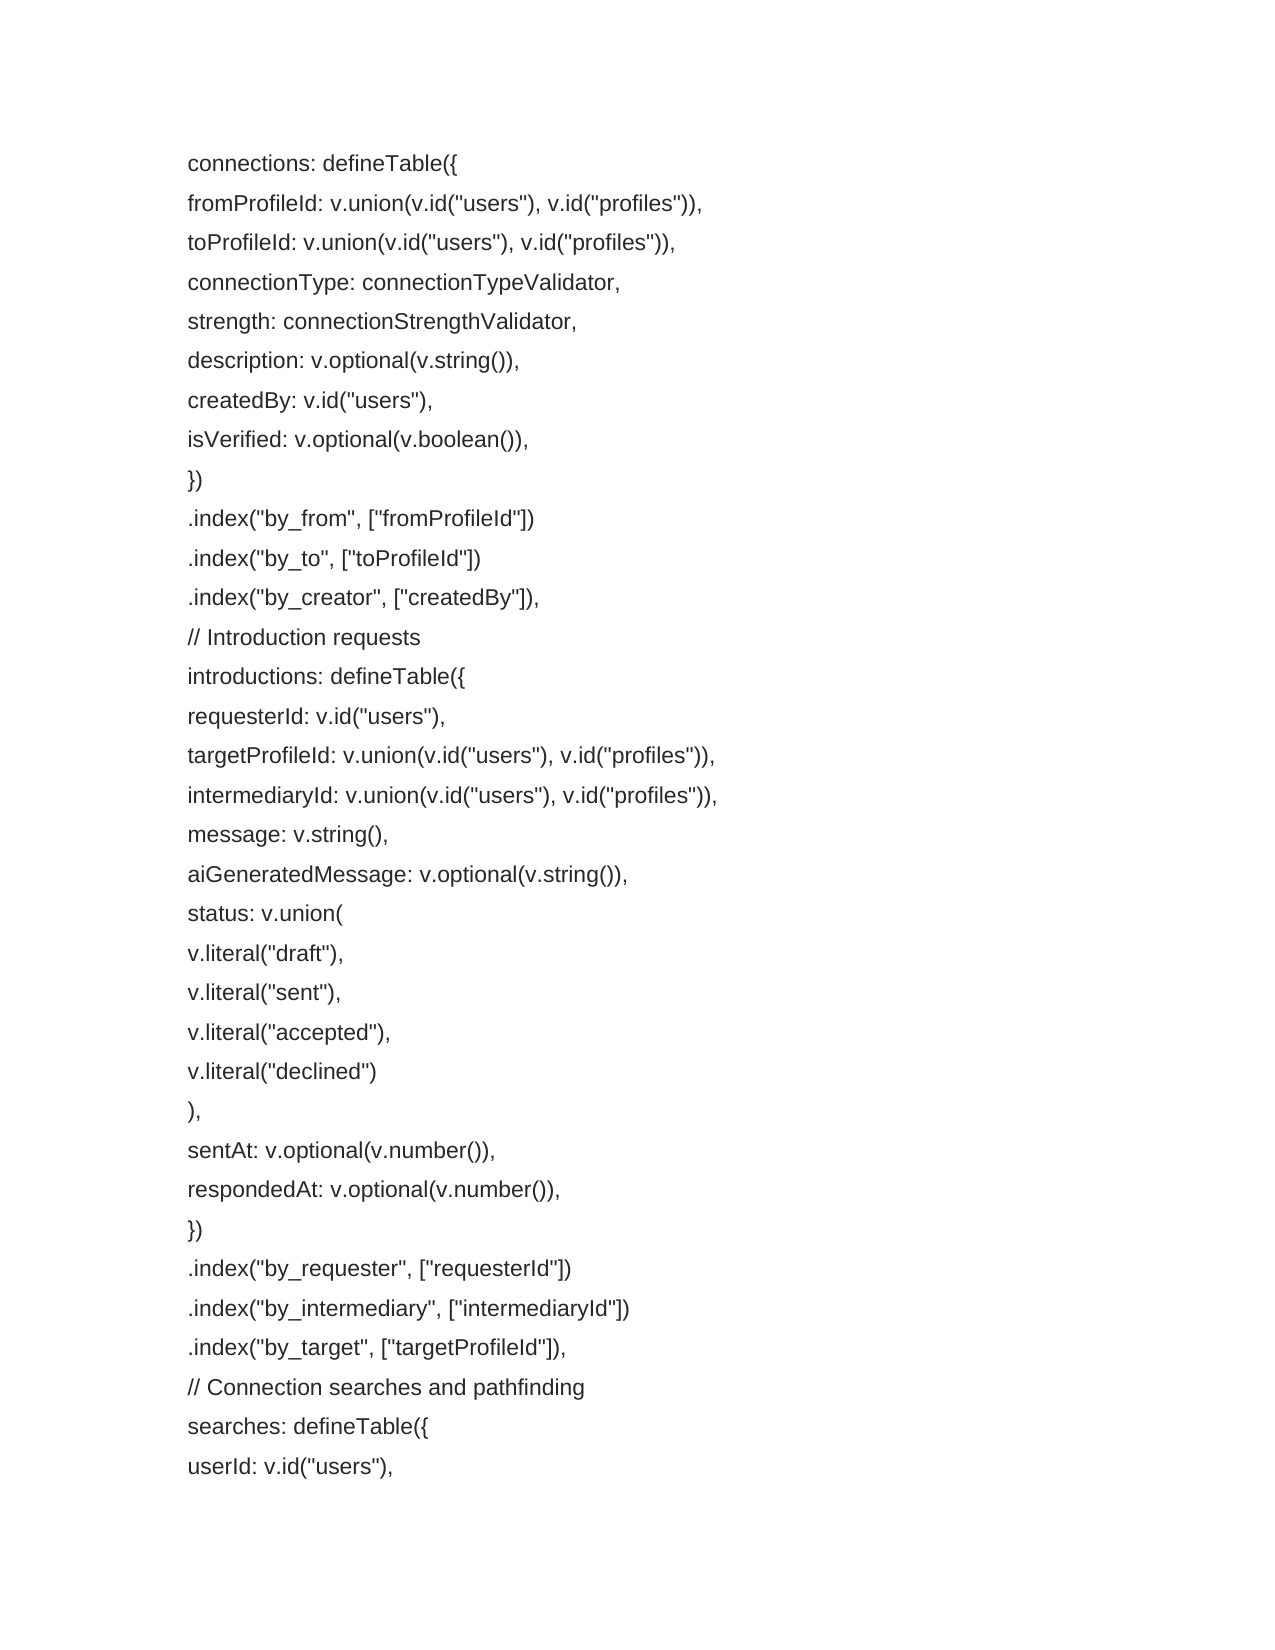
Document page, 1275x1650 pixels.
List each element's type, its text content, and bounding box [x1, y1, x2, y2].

list sentAt: v.optional(v.number()), [187, 1137, 1125, 1163]
list aiGeneratedMessage: v.optional(v.string()), [187, 861, 1125, 887]
list requesterId: v.id("users"), [187, 703, 1125, 729]
list .index("by_target", ["targetProfileId"]), [187, 1334, 1125, 1361]
list fromProfileId: v.union(v.id("users"), v.id("profiles")), [187, 189, 1125, 216]
list .index("by_to", ["toProfileId"]) [187, 545, 1125, 571]
list userId: v.id("users"), [187, 1453, 1125, 1479]
list searches: defineTable({ [187, 1413, 1125, 1440]
list introductions: defineTable({ [187, 663, 1125, 689]
list ), [187, 1097, 1125, 1124]
list .index("by_creator", ["createdBy"]), [187, 584, 1125, 611]
list createdBy: v.id("users"), [187, 387, 1125, 413]
list // Introduction requests [187, 624, 1125, 650]
list status: v.union( [187, 900, 1125, 926]
list }) [187, 1216, 1125, 1242]
list v.literal("draft"), [187, 939, 1125, 966]
list connections: defineTable({ [187, 150, 1125, 176]
list message: v.string(), [187, 821, 1125, 847]
list description: v.optional(v.string()), [187, 347, 1125, 374]
list toProfileId: v.union(v.id("users"), v.id("profiles")), [187, 229, 1125, 255]
list v.literal("declined") [187, 1058, 1125, 1084]
list .index("by_from", ["fromProfileId"]) [187, 505, 1125, 532]
list strength: connectionStrengthValidator, [187, 308, 1125, 334]
list respondedAt: v.optional(v.number()), [187, 1176, 1125, 1203]
list connectionType: connectionTypeValidator, [187, 268, 1125, 295]
list }) [187, 466, 1125, 492]
list v.literal("sent"), [187, 979, 1125, 1005]
list v.literal("accepted"), [187, 1018, 1125, 1045]
list isVerified: v.optional(v.boolean()), [187, 426, 1125, 453]
list intermediaryId: v.union(v.id("users"), v.id("profiles")), [187, 782, 1125, 808]
list .index("by_requester", ["requesterId"]) [187, 1255, 1125, 1282]
list .index("by_intermediary", ["intermediaryId"]) [187, 1295, 1125, 1321]
list // Connection searches and pathfinding [187, 1374, 1125, 1400]
list targetProfileId: v.union(v.id("users"), v.id("profiles")), [187, 742, 1125, 768]
